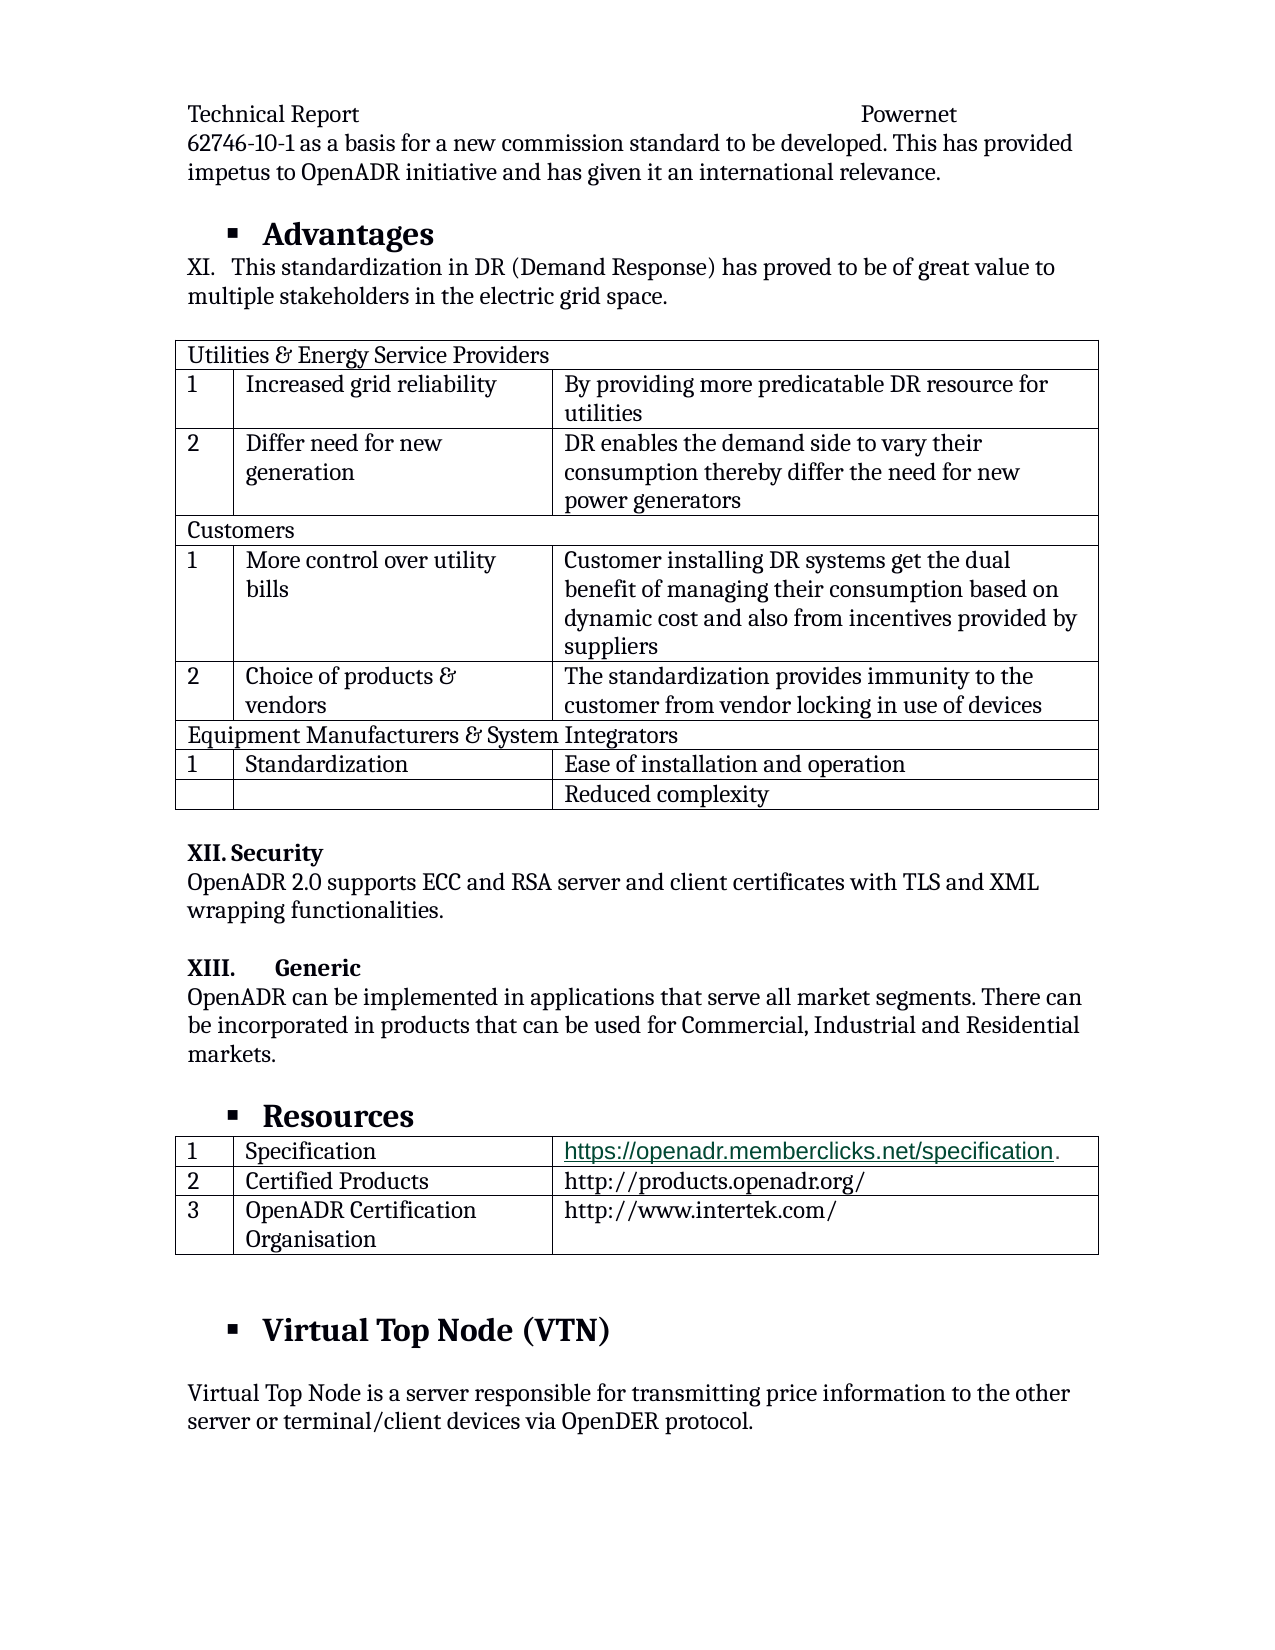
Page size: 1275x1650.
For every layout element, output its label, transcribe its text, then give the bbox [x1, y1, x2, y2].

table_cell 2 [176, 1167, 233, 1195]
list Security [187, 839, 1087, 867]
table_cell [176, 780, 233, 809]
list Resources [225, 1097, 1087, 1136]
table_cell Differ need for new generation [234, 429, 552, 515]
table_cell 2 [176, 662, 233, 719]
table_header https://openadr.memberclicks.net/specification. [553, 1137, 1098, 1166]
table_cell OpenADR Certification Organisation [234, 1196, 552, 1254]
table_cell 2 [176, 429, 233, 515]
table_cell Standardization [234, 750, 552, 779]
table_cell Increased grid reliability [234, 370, 552, 428]
list Generic [187, 954, 1087, 982]
table_cell Choice of products & vendors [234, 662, 552, 719]
table_header 1 [176, 1137, 233, 1166]
text 62746-10-1 as a basis for a new commission standard to be developed. This has provided impetus to OpenADR initiative and has given it an international relevance. [187, 129, 1087, 186]
table_cell 1 [176, 370, 233, 428]
list This standardization in DR (Demand Response) has proved to be of great value to multiple stakeholders in the electric grid space. [187, 253, 1087, 311]
table_cell http://products.openadr.org/ [553, 1167, 1098, 1195]
table_cell The standardization provides immunity to the customer from vendor locking in use of devices [553, 662, 1098, 719]
table_cell 1 [176, 546, 233, 661]
text OpenADR 2.0 supports ECC and RSA server and client certificates with TLS and XML wrapping functionalities. [187, 867, 1087, 925]
table_header Specification [234, 1137, 552, 1166]
table_cell More control over utility bills [234, 546, 552, 661]
table_cell 1 [176, 750, 233, 779]
table_cell Ease of installation and operation [553, 750, 1098, 779]
table_cell [234, 780, 552, 809]
table_cell Equipment Manufacturers & System Integrators [176, 721, 1098, 749]
table_header Utilities & Energy Service Providers [176, 341, 1098, 369]
table_cell http://www.intertek.com/ [553, 1196, 1098, 1254]
text Virtual Top Node is a server responsible for transmitting price information to the other server or terminal/client devices via OpenDER protocol. [187, 1378, 1087, 1436]
table_cell 3 [176, 1196, 233, 1254]
list Virtual Top Node (VTN) [225, 1311, 1087, 1350]
table_cell Reduced complexity [553, 780, 1098, 809]
table_cell Certified Products [234, 1167, 552, 1195]
table_cell By providing more predicatable DR resource for utilities [553, 370, 1098, 428]
list OpenADR can be implemented in applications that serve all market segments. There can be incorporated in products that can be used for Commercial, Industrial and Residential markets. [187, 982, 1087, 1069]
list Advantages [225, 215, 1087, 253]
table_cell Customer installing DR systems get the dual benefit of managing their consumption based on dynamic cost and also from incentives provided by suppliers [553, 546, 1098, 661]
table_cell DR enables the demand side to vary their consumption thereby differ the need for new power generators [553, 429, 1098, 515]
table_cell Customers [176, 516, 1098, 545]
